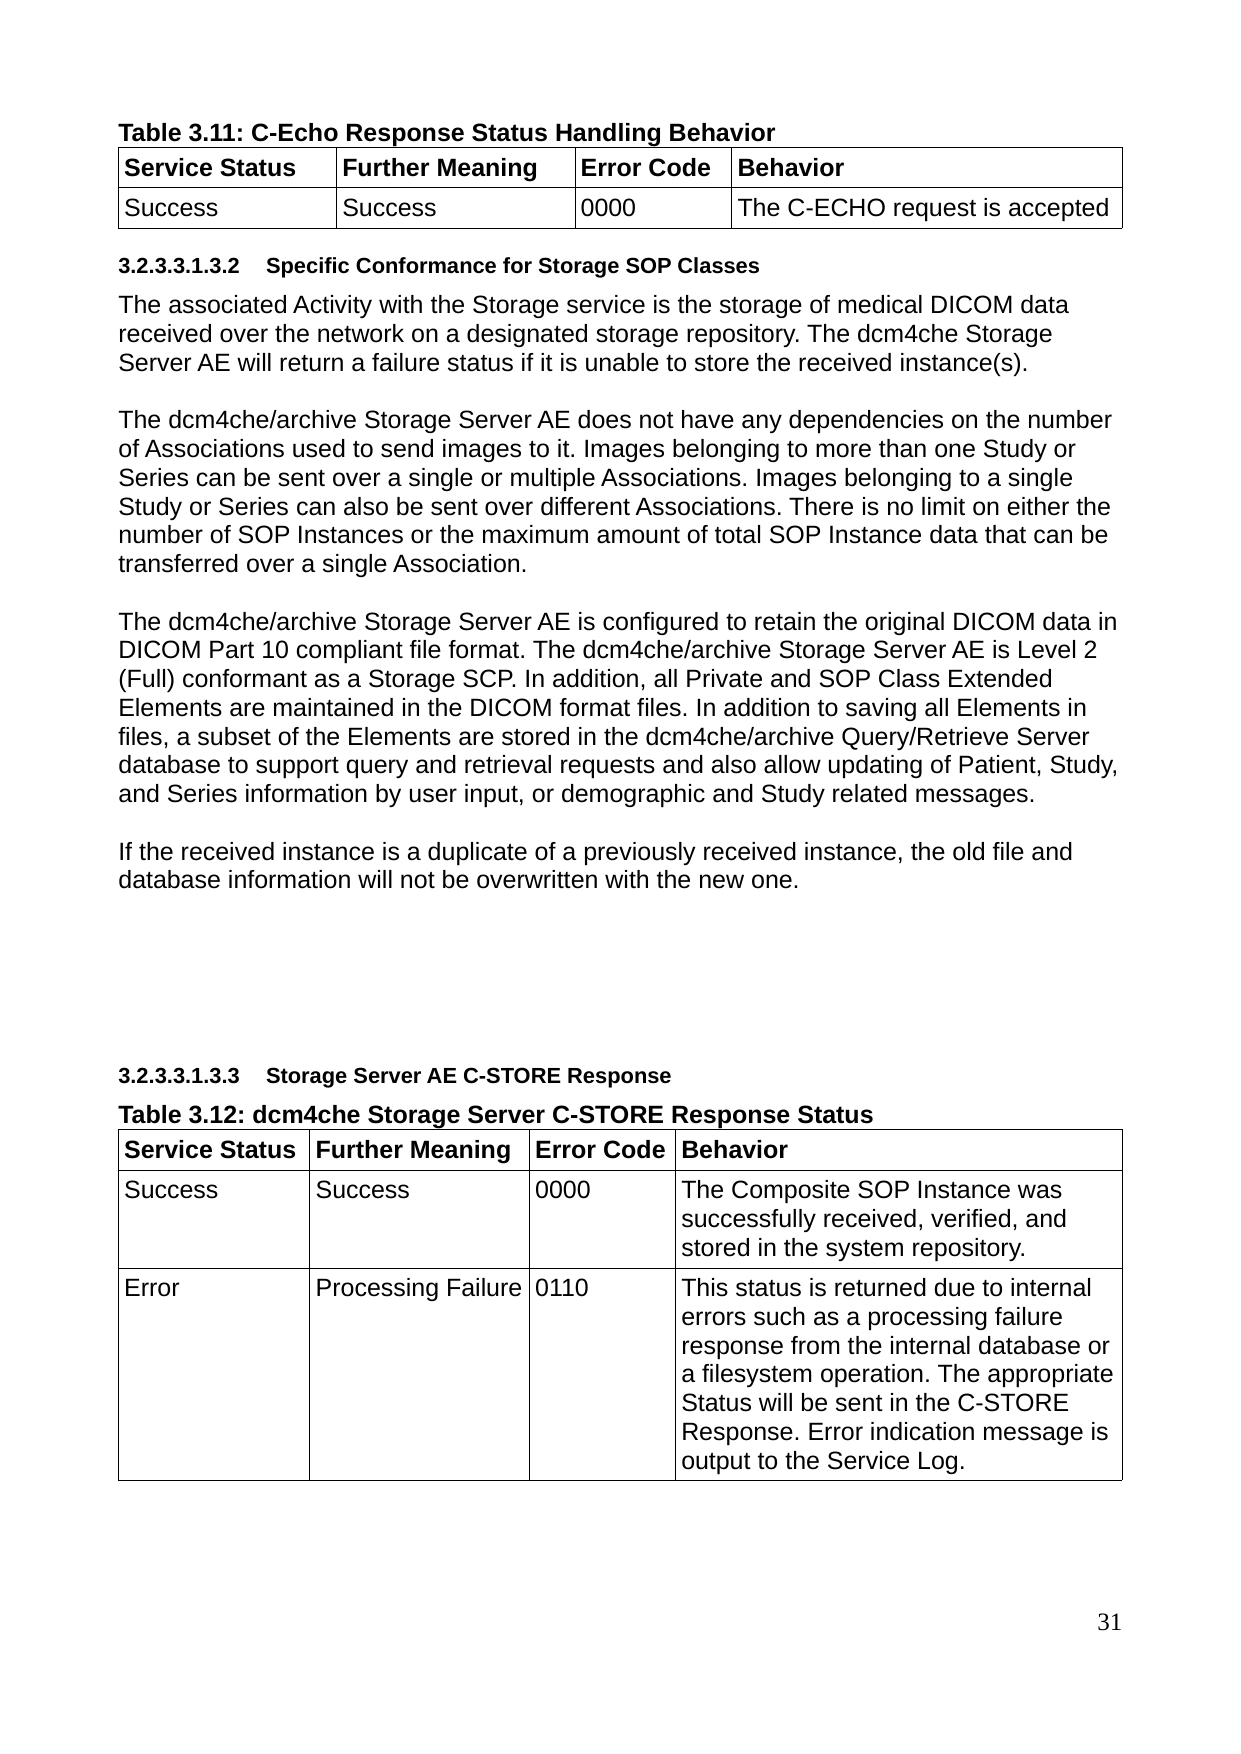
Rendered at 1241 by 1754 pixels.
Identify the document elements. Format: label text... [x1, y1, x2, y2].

table_header Behavior [732, 148, 1122, 187]
table_cell Success [337, 188, 575, 227]
table_header Error Code [530, 1130, 675, 1169]
table_cell Success [119, 188, 336, 227]
table_cell The Composite SOP Instance was successfully received, verified, and stored in the system repository. [676, 1171, 1122, 1267]
text The associated Activity with the Storage service is the storage of medical DICOM data received over the network on a designated storage repository. The dcm4che Storage Server AE will return a failure status if it is unable to store the received instance(s). [118, 290, 1122, 377]
table_cell 0110 [530, 1269, 675, 1480]
text Table 3.12: dcm4che Storage Server C-STORE Response Status [118, 1101, 1122, 1129]
table_cell 0000 [530, 1171, 675, 1267]
text The dcm4che/archive Storage Server AE does not have any dependencies on the number of Associations used to send images to it. Images belonging to more than one Study or Series can be sent over a single or multiple Associations. Images belonging to a single Study or Series can also be sent over different Associations. There is no limit on either the number of SOP Instances or the maximum amount of total SOP Instance data that can be transferred over a single Association. [118, 405, 1122, 578]
subtitle Storage Server AE C-STORE Response [118, 1063, 1122, 1088]
table_cell Processing Failure [310, 1269, 529, 1480]
table_cell Success [310, 1171, 529, 1267]
subtitle Specific Conformance for Storage SOP Classes [118, 253, 1122, 278]
table_header Further Meaning [310, 1130, 529, 1169]
table_header Service Status [119, 148, 336, 187]
table_cell Error [119, 1269, 309, 1480]
text Table 3.11: C-Echo Response Status Handling Behavior [118, 118, 1122, 147]
table_header Service Status [119, 1130, 309, 1169]
table_header Error Code [576, 148, 731, 187]
table_cell 0000 [576, 188, 731, 227]
text The dcm4che/archive Storage Server AE is configured to retain the original DICOM data in DICOM Part 10 compliant file format. The dcm4che/archive Storage Server AE is Level 2 (Full) conformant as a Storage SCP. In addition, all Private and SOP Class Extended Elements are maintained in the DICOM format files. In addition to saving all Elements in files, a subset of the Elements are stored in the dcm4che/archive Query/Retrieve Server database to support query and retrieval requests and also allow updating of Patient, Study, and Series information by user input, or demographic and Study related messages. [118, 607, 1122, 808]
text If the received instance is a duplicate of a previously received instance, the old file and database information will not be overwritten with the new one. [118, 837, 1122, 894]
table_cell The C-ECHO request is accepted [732, 188, 1122, 227]
table_cell Success [119, 1171, 309, 1267]
table_cell This status is returned due to internal errors such as a processing failure response from the internal database or a filesystem operation. The appropriate Status will be sent in the C-STORE Response. Error indication message is output to the Service Log. [676, 1269, 1122, 1480]
table_header Further Meaning [337, 148, 575, 187]
table_header Behavior [676, 1130, 1122, 1169]
